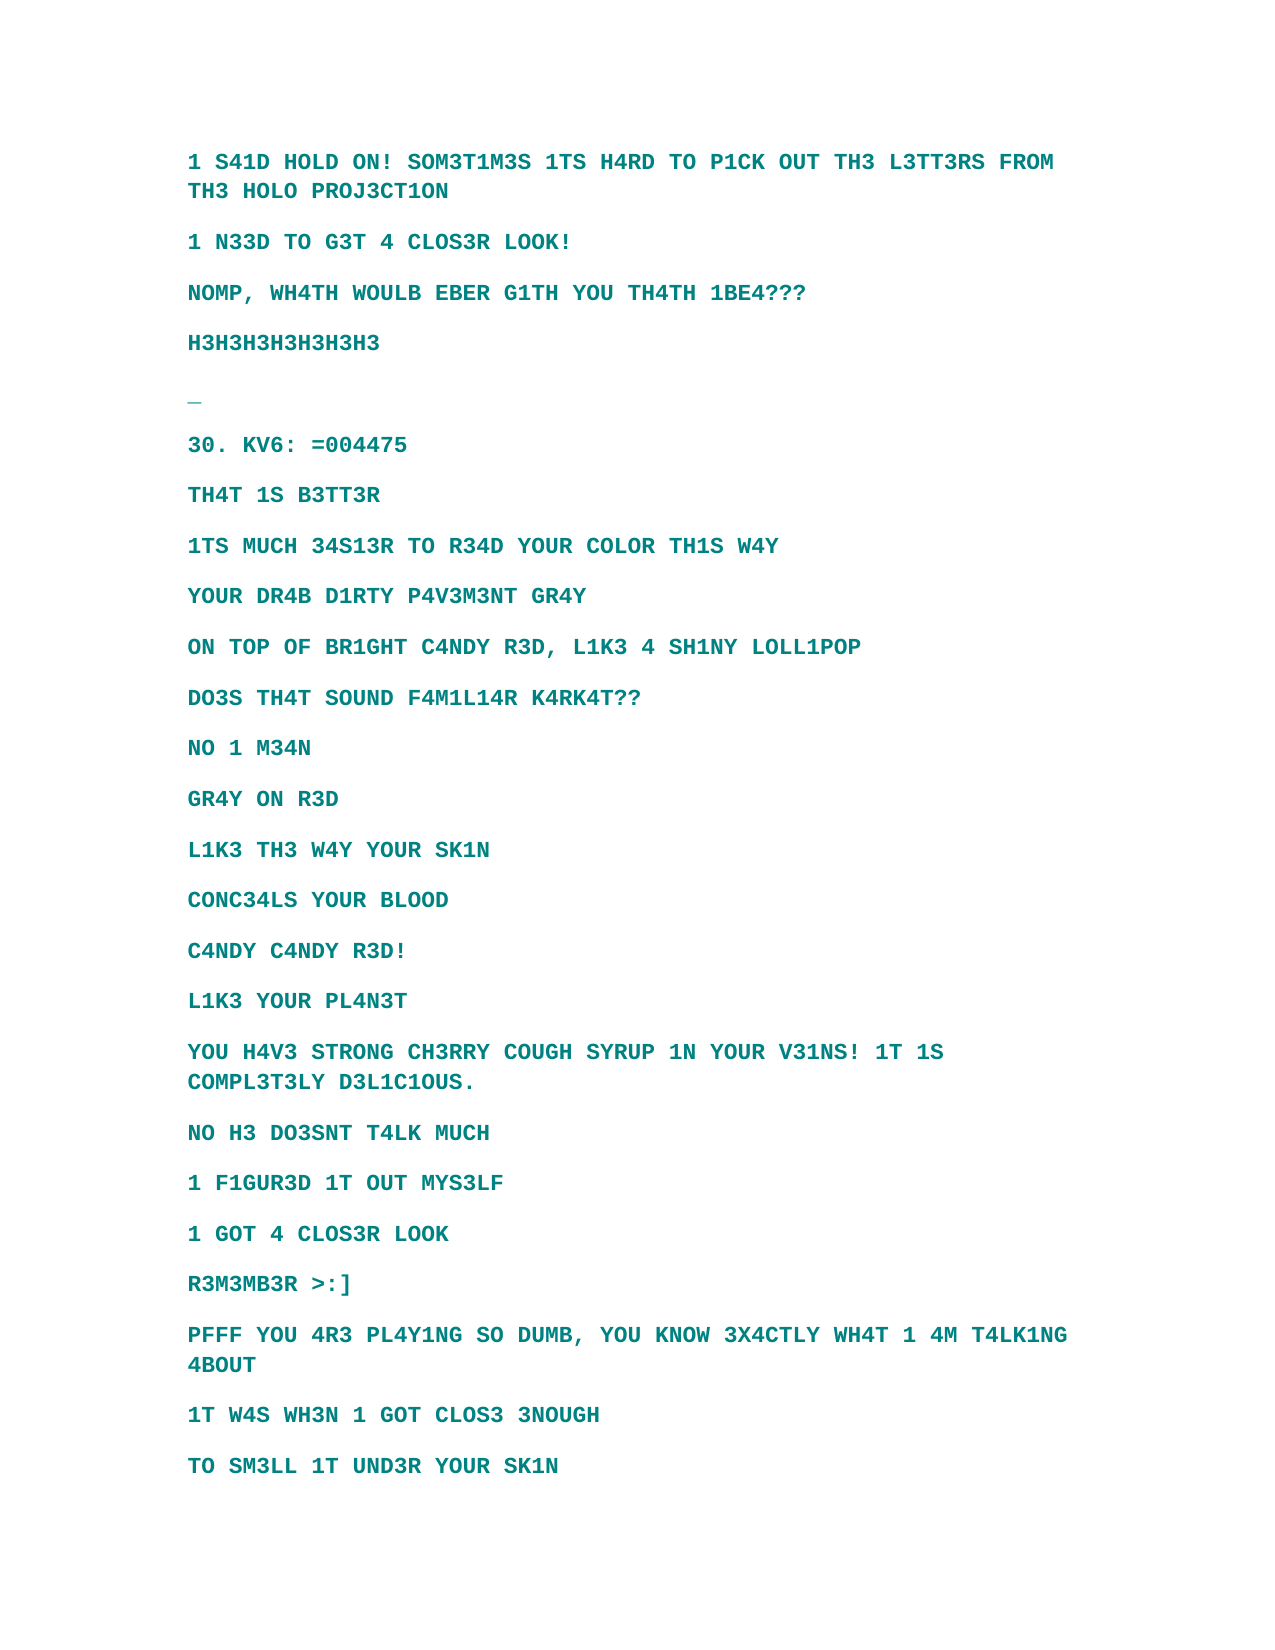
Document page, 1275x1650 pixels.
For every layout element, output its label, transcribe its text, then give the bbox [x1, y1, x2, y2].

text 1 S41D HOLD ON! SOM3T1M3S 1TS H4RD TO P1CK OUT TH3 L3TT3RS FROM TH3 HOLO PROJ3CT1ON [187, 150, 1087, 206]
text TH4T 1S B3TT3R [187, 483, 1087, 509]
text 1T W4S WH3N 1 GOT CLOS3 3NOUGH [187, 1404, 1087, 1430]
text H3H3H3H3H3H3H3 [187, 332, 1087, 358]
text CONC34LS YOUR BLOOD [187, 888, 1087, 914]
text 30. KV6: =004475 [187, 433, 1087, 459]
text GR4Y ON R3D [187, 787, 1087, 813]
text YOU H4V3 STRONG CH3RRY COUGH SYRUP 1N YOUR V31NS! 1T 1S COMPL3T3LY D3L1C1OUS. [187, 1040, 1087, 1096]
text PFFF YOU 4R3 PL4Y1NG SO DUMB, YOU KNOW 3X4CTLY WH4T 1 4M T4LK1NG 4BOUT [187, 1323, 1087, 1379]
text 1 N33D TO G3T 4 CLOS3R LOOK! [187, 230, 1087, 256]
text L1K3 TH3 W4Y YOUR SK1N [187, 838, 1087, 864]
text YOUR DR4B D1RTY P4V3M3NT GR4Y [187, 585, 1087, 611]
text C4NDY C4NDY R3D! [187, 939, 1087, 965]
text L1K3 YOUR PL4N3T [187, 990, 1087, 1016]
text DO3S TH4T SOUND F4M1L14R K4RK4T?? [187, 686, 1087, 712]
text NO H3 DO3SNT T4LK MUCH [187, 1121, 1087, 1147]
text NOMP, WH4TH WOULB EBER G1TH YOU TH4TH 1BE4??? [187, 281, 1087, 307]
text R3M3MB3R >:] [187, 1273, 1087, 1299]
text 1 GOT 4 CLOS3R LOOK [187, 1222, 1087, 1248]
text 1 F1GUR3D 1T OUT MYS3LF [187, 1171, 1087, 1197]
text 1TS MUCH 34S13R TO R34D YOUR COLOR TH1S W4Y [187, 534, 1087, 560]
text ON TOP OF BR1GHT C4NDY R3D, L1K3 4 SH1NY LOLL1POP [187, 635, 1087, 661]
text _ [187, 382, 1087, 408]
text NO 1 M34N [187, 737, 1087, 763]
text TO SM3LL 1T UND3R YOUR SK1N [187, 1454, 1087, 1480]
